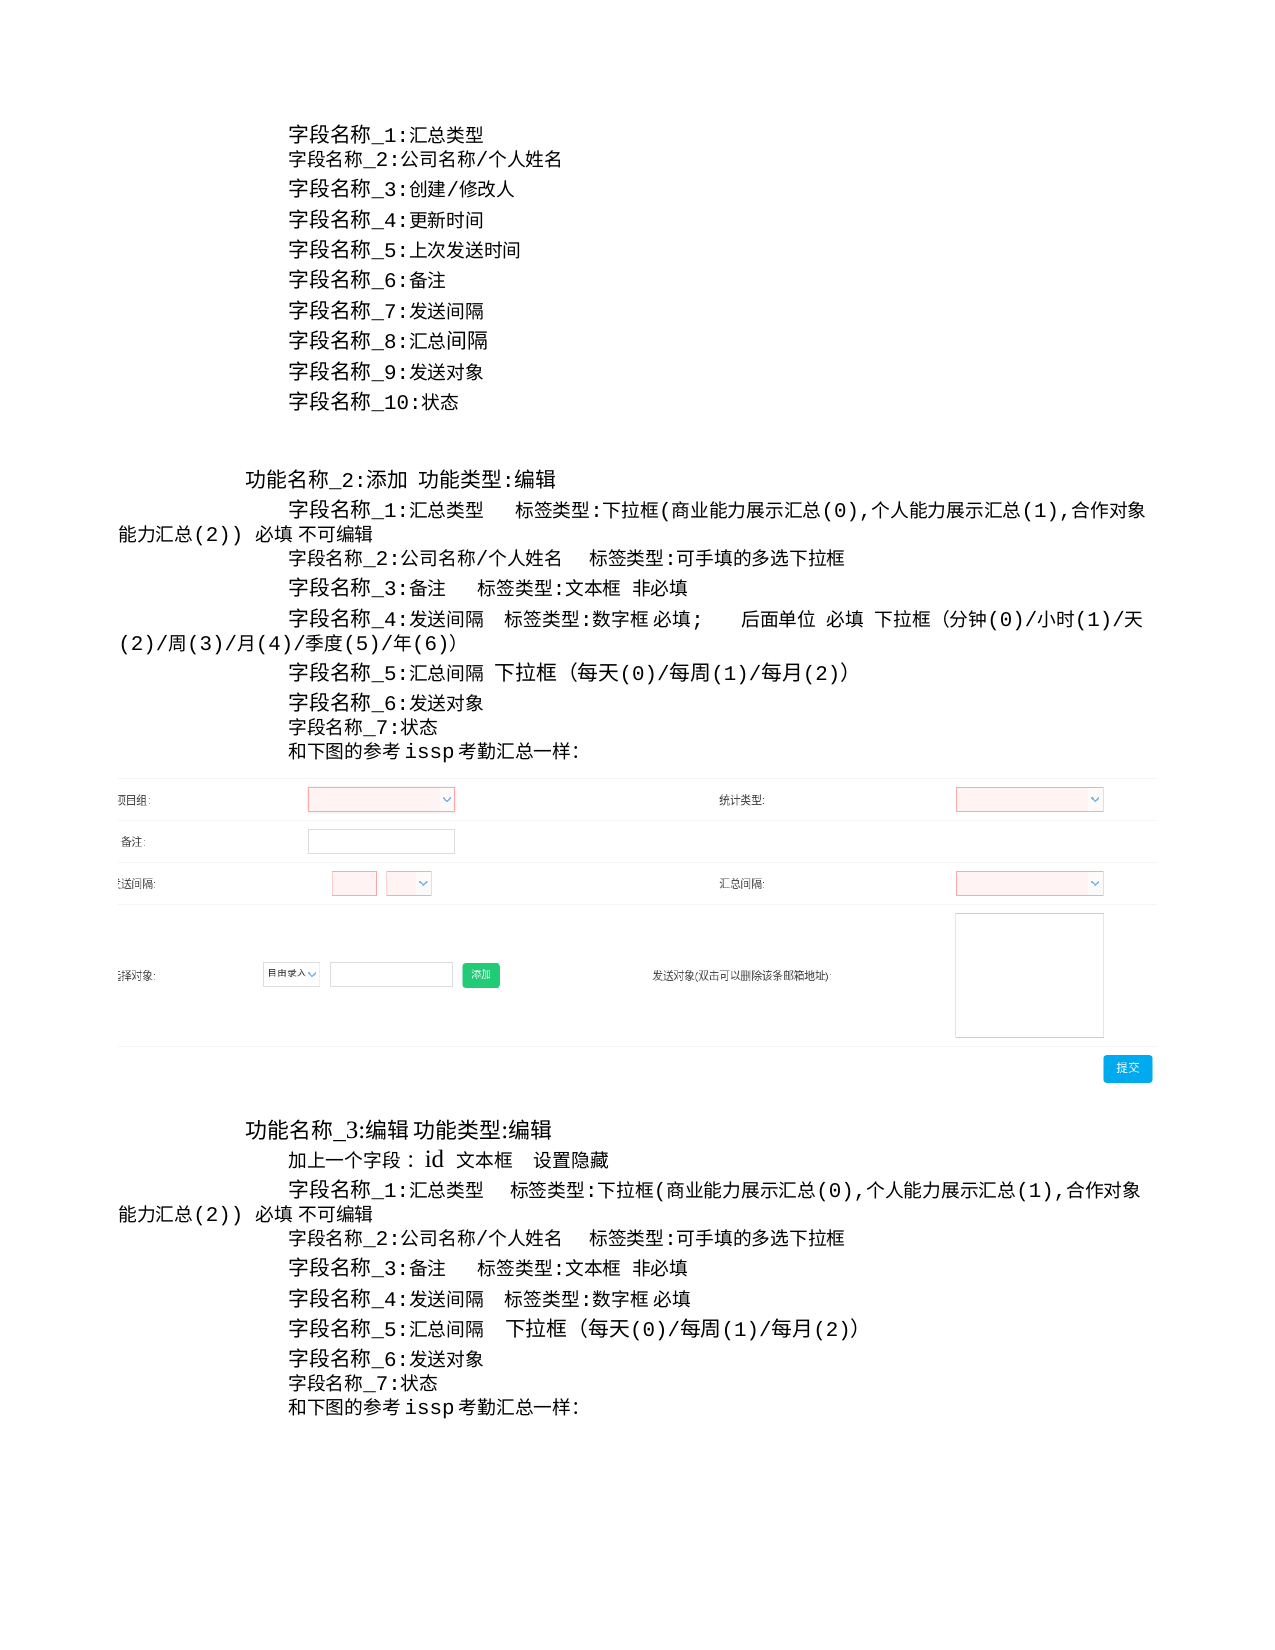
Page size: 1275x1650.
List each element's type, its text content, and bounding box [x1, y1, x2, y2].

text 字段名称_9:发送对象 [118, 355, 1157, 385]
text 字段名称_3:备注 标签类型:文本框 非必填 [118, 1251, 1157, 1282]
text 加上一个字段 ：id 文本框 设置隐藏 [118, 1144, 1157, 1173]
text 字段名称_2:公司名称/个人姓名 标签类型:可手填的多选下拉框 [118, 1227, 1157, 1251]
text 字段名称_6:发送对象 [118, 687, 1157, 717]
text 字段名称_5:上次发送时间 [118, 233, 1157, 264]
text 字段名称_4:发送间隔 标签类型:数字框 必填 [118, 1282, 1157, 1312]
text 功能名称_2:添加 功能类型:编辑 [118, 463, 1157, 493]
text 字段名称_3:创建/修改人 [118, 172, 1157, 203]
text 功能名称_3:编辑 功能类型:编辑 [118, 1113, 1157, 1144]
text 字段名称_7:发送间隔 [118, 294, 1157, 324]
text 和下图的参考issp考勤汇总一样： [118, 1397, 1157, 1421]
text 字段名称_6:发送对象 [118, 1343, 1157, 1373]
text 字段名称_10:状态 [118, 385, 1157, 416]
text 字段名称_1:汇总类型 标签类型:下拉框(商业能力展示汇总(0),个人能力展示汇总(1),合作对象能力汇总(2)) 必填 不可编辑 [118, 1173, 1157, 1227]
text 字段名称_4:更新时间 [118, 203, 1157, 233]
text 字段名称_4:发送间隔 标签类型:数字框 必填; 后面单位 必填 下拉框（分钟(0)/小时(1)/天(2)/周(3)/月(4)/季度(5)/年(6)） [118, 602, 1157, 656]
text 字段名称_1:汇总类型 标签类型:下拉框(商业能力展示汇总(0),个人能力展示汇总(1),合作对象能力汇总(2)) 必填 不可编辑 [118, 493, 1157, 548]
text 字段名称_6:备注 [118, 264, 1157, 294]
text 字段名称_5:汇总间隔 下拉框（每天(0)/每周(1)/每月(2)） [118, 656, 1157, 687]
text 和下图的参考issp考勤汇总一样： [118, 741, 1157, 764]
text 字段名称_7:状态 [118, 1373, 1157, 1397]
text 字段名称_5:汇总间隔 下拉框（每天(0)/每周(1)/每月(2)） [118, 1312, 1157, 1343]
picture [118, 764, 1157, 1090]
text 字段名称_2:公司名称/个人姓名 [118, 148, 1157, 172]
text 字段名称_3:备注 标签类型:文本框 非必填 [118, 572, 1157, 602]
text 字段名称_7:状态 [118, 717, 1157, 741]
text 字段名称_2:公司名称/个人姓名 标签类型:可手填的多选下拉框 [118, 548, 1157, 572]
text 字段名称_8:汇总间隔 [118, 324, 1157, 355]
text 字段名称_1:汇总类型 [118, 118, 1157, 148]
